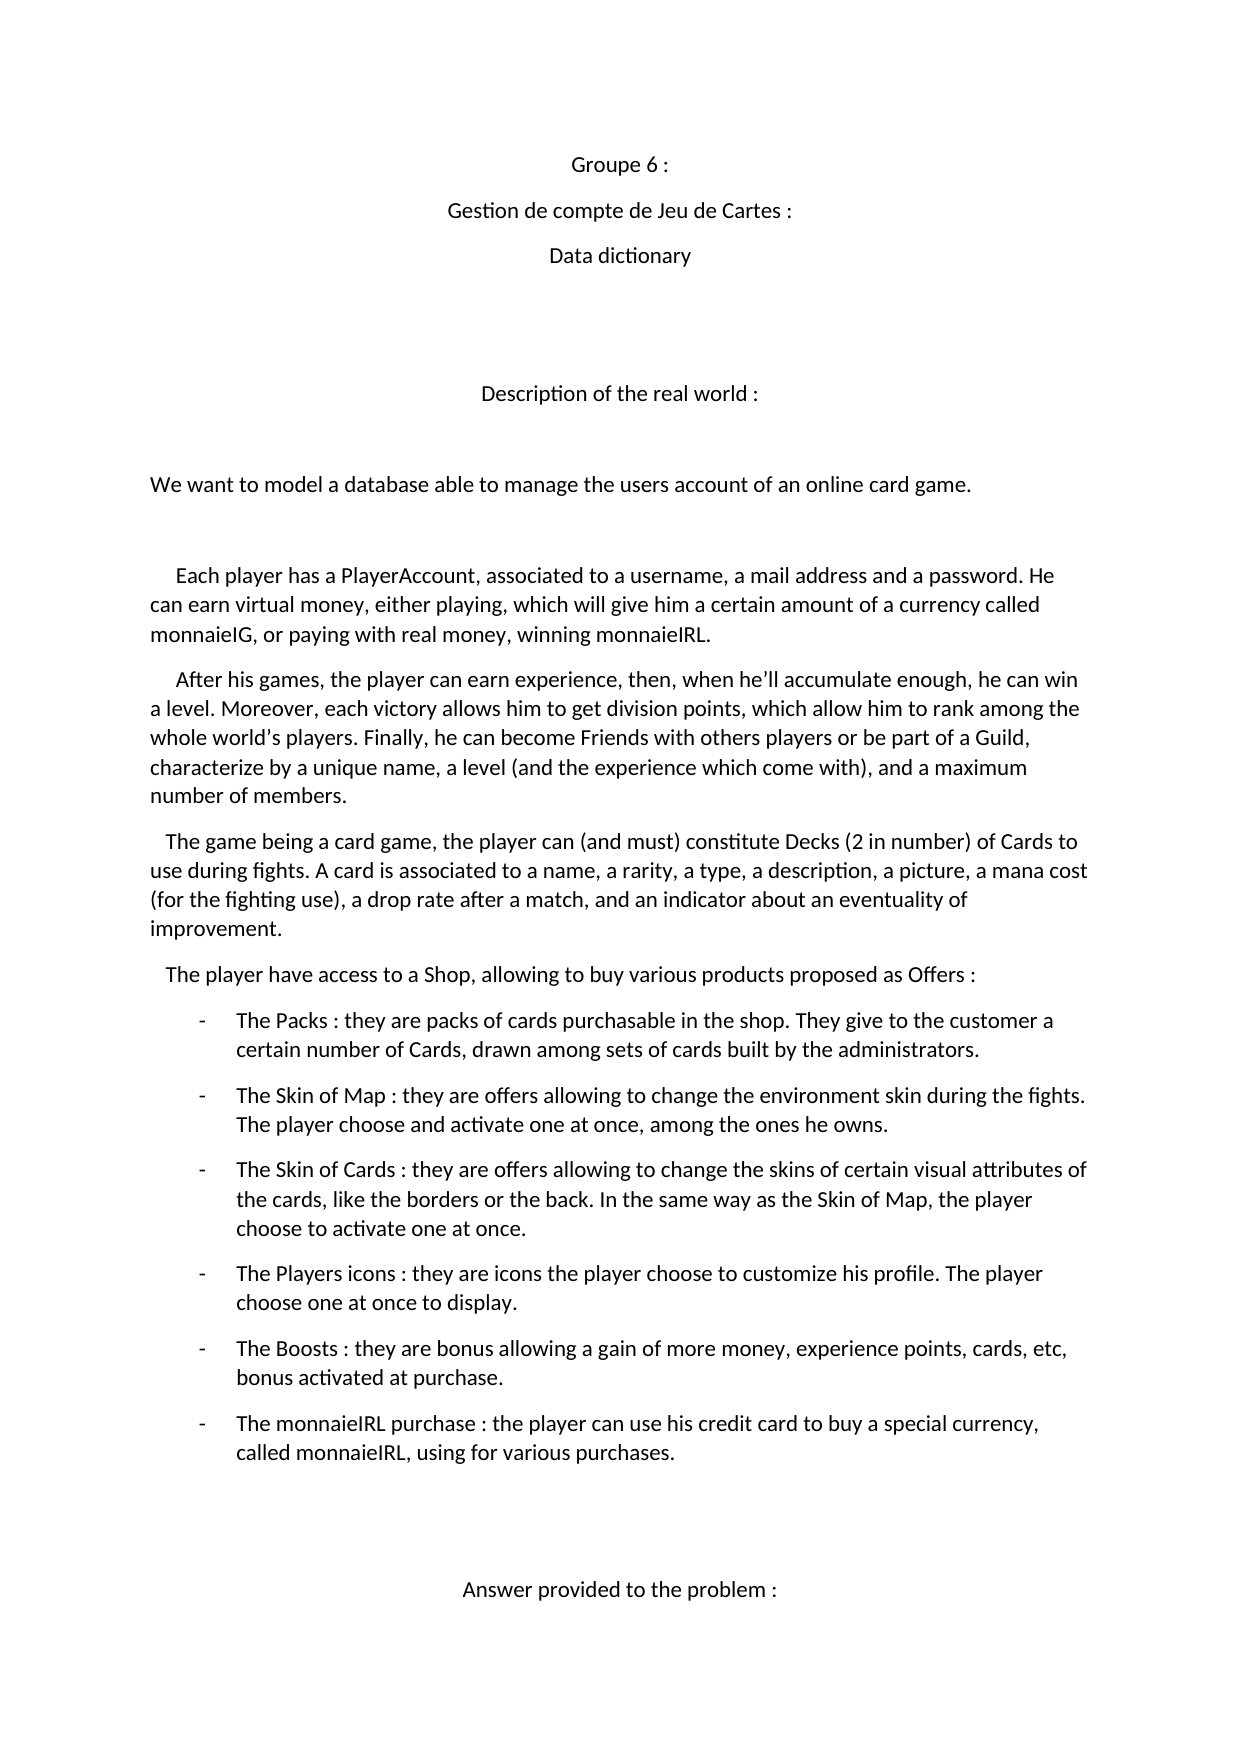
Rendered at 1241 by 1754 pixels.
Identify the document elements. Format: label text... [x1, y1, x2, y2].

text Description of the real world : [150, 379, 1090, 407]
list The Players icons : they are icons the player choose to customize his profile. The player choose one at once to display. [198, 1259, 1090, 1317]
text Gestion de compte de Jeu de Cartes : [150, 196, 1090, 224]
list The Skin of Cards : they are offers allowing to change the skins of certain visual attributes of the cards, like the borders or the back. In the same way as the Skin of Map, the player choose to activate one at once. [198, 1156, 1090, 1242]
text Data dictionary [150, 241, 1090, 269]
text We want to model a database able to manage the users account of an online card game. [150, 470, 1090, 498]
list The Skin of Map : they are offers allowing to change the environment skin during the fights. The player choose and activate one at once, among the ones he owns. [198, 1081, 1090, 1138]
text Answer provided to the problem : [150, 1575, 1090, 1603]
list The monnaieIRL purchase : the player can use his credit card to buy a special currency, called monnaieIRL, using for various purchases. [198, 1409, 1090, 1466]
list The Boosts : they are bonus allowing a gain of more money, experience points, cards, etc, bonus activated at purchase. [198, 1334, 1090, 1391]
list The Packs : they are packs of cards purchasable in the shop. They give to the customer a certain number of Cards, drawn among sets of cards built by the administrators. [198, 1006, 1090, 1063]
text The player have access to a Shop, allowing to buy various products proposed as Offers : [150, 960, 1090, 988]
text Each player has a PlayerAccount, associated to a username, a mail address and a password. He can earn virtual money, either playing, which will give him a certain amount of a currency called monnaieIG, or paying with real money, winning monnaieIRL. [150, 562, 1090, 648]
text After his games, the player can earn experience, then, when he’ll accumulate enough, he can win a level. Moreover, each victory allows him to get division points, which allow him to rank among the whole world’s players. Finally, he can become Friends with others players or be part of a Guild, characterize by a unique name, a level (and the experience which come with), and a maximum number of members. [150, 665, 1090, 810]
text Groupe 6 : [150, 150, 1090, 178]
text The game being a card game, the player can (and must) constitute Decks (2 in number) of Cards to use during fights. A card is associated to a name, a rarity, a type, a description, a picture, a mana cost (for the fighting use), a drop rate after a match, and an indicator about an eventuality of improvement. [150, 827, 1090, 943]
